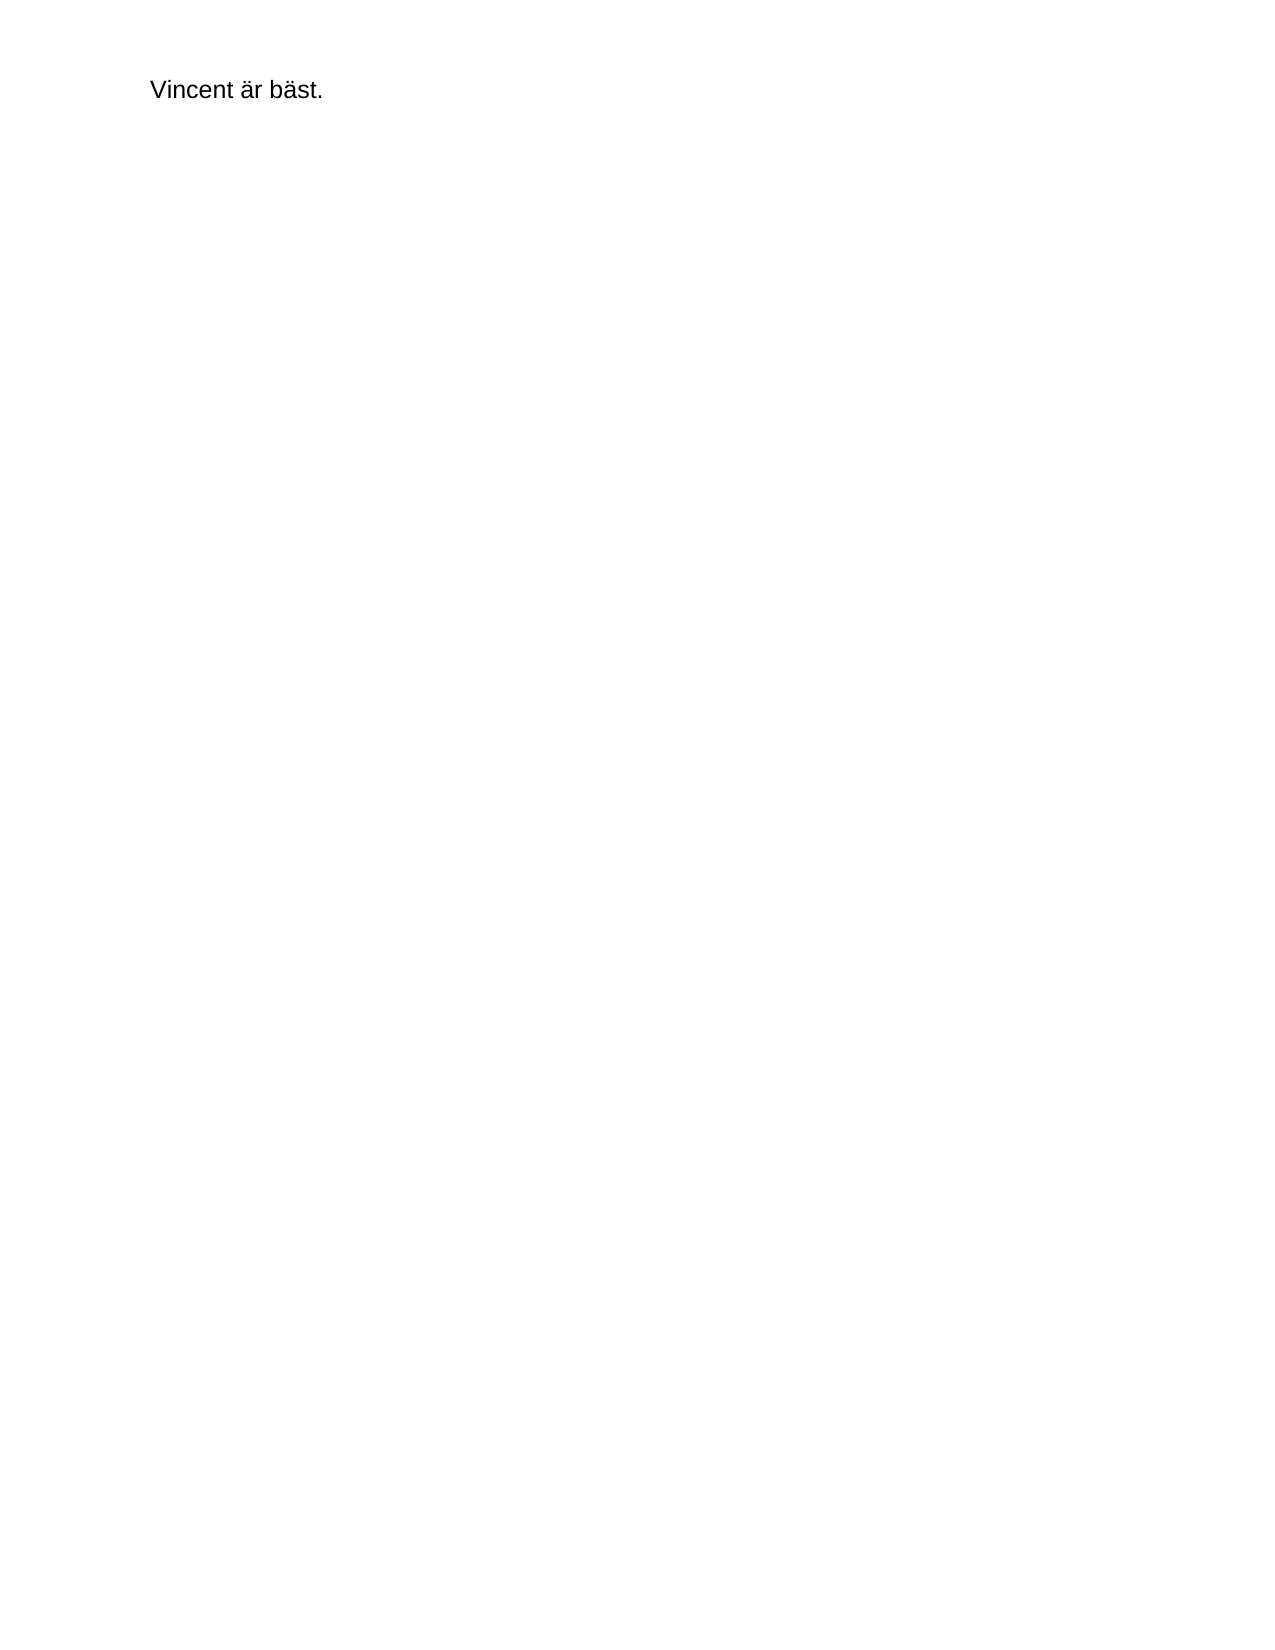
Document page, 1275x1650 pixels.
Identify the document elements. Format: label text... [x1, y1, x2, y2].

text Vincent är bäst. [150, 75, 1125, 104]
